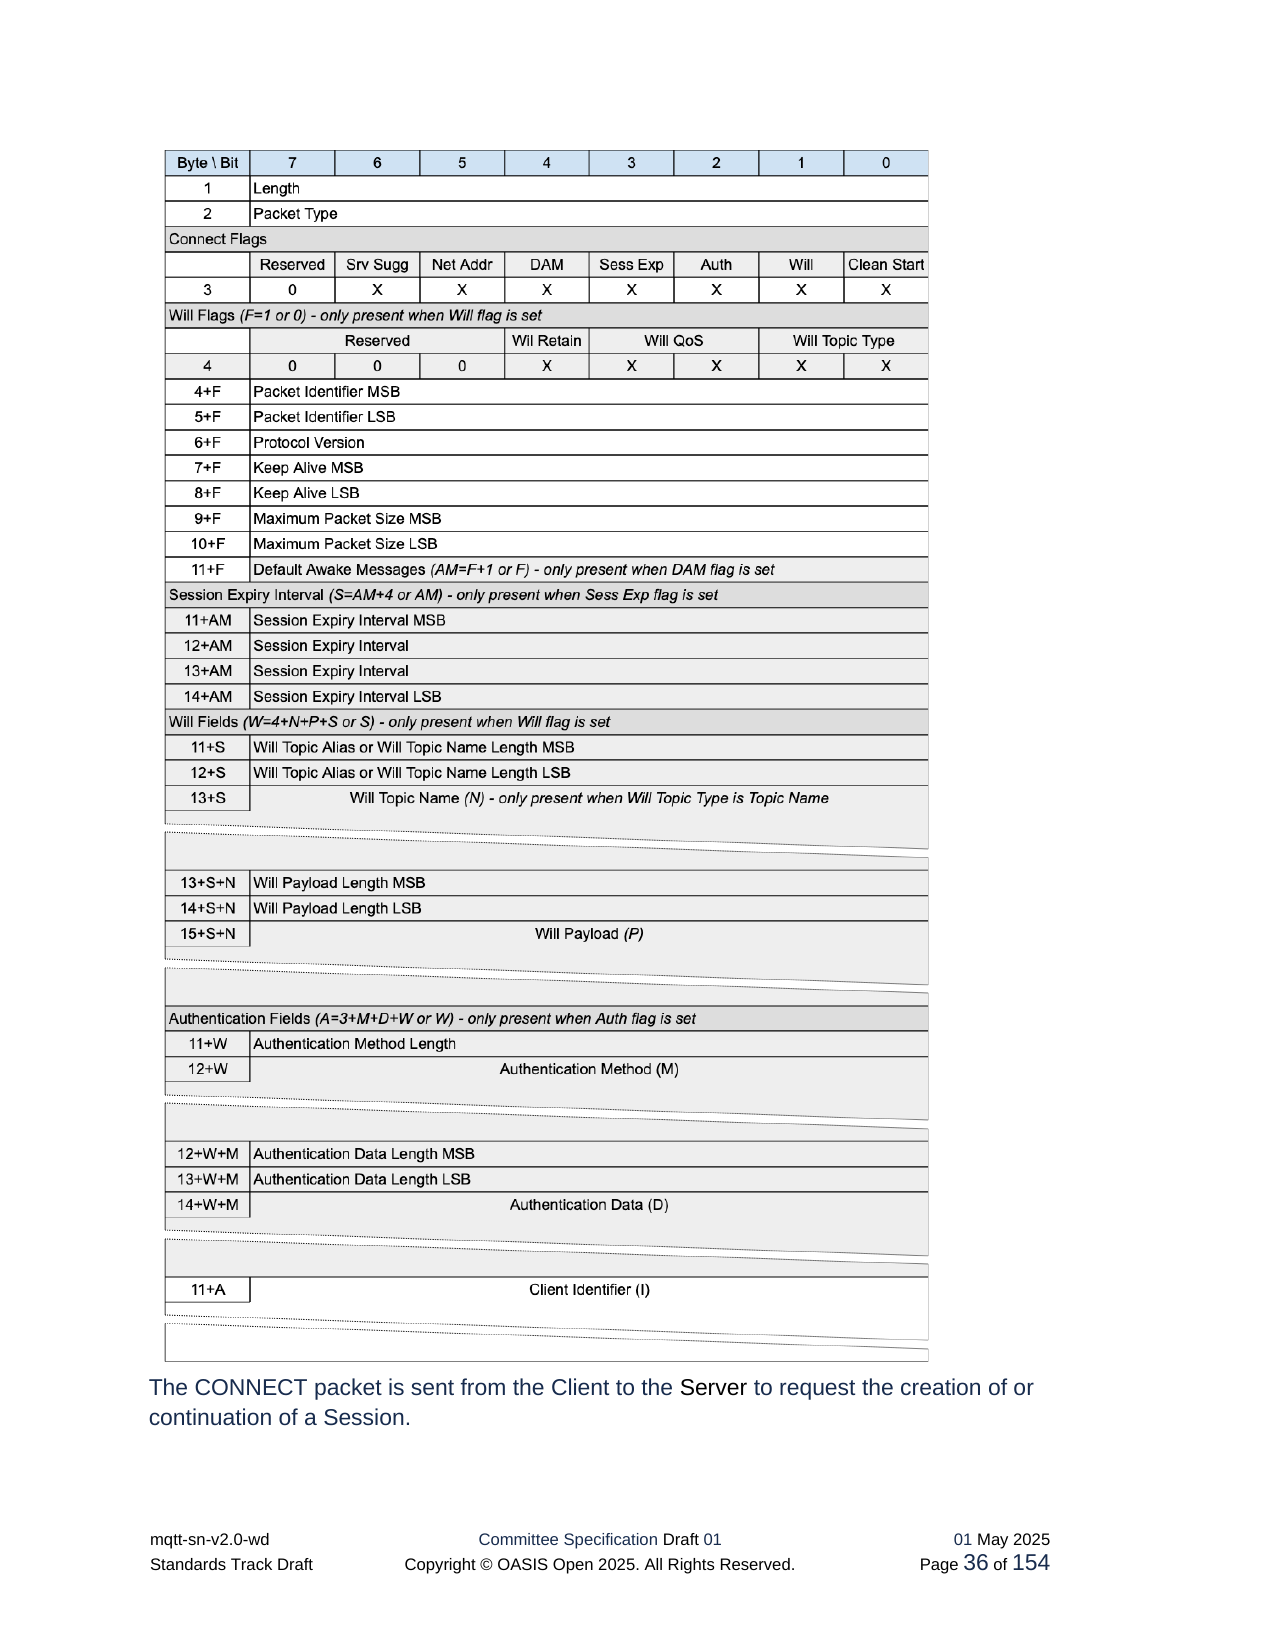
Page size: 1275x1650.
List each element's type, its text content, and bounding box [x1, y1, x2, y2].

picture [148, 150, 929, 1362]
text The CONNECT packet is sent from the Client to the Server to request the creation of or continuation of a Session. [148, 1373, 1124, 1430]
